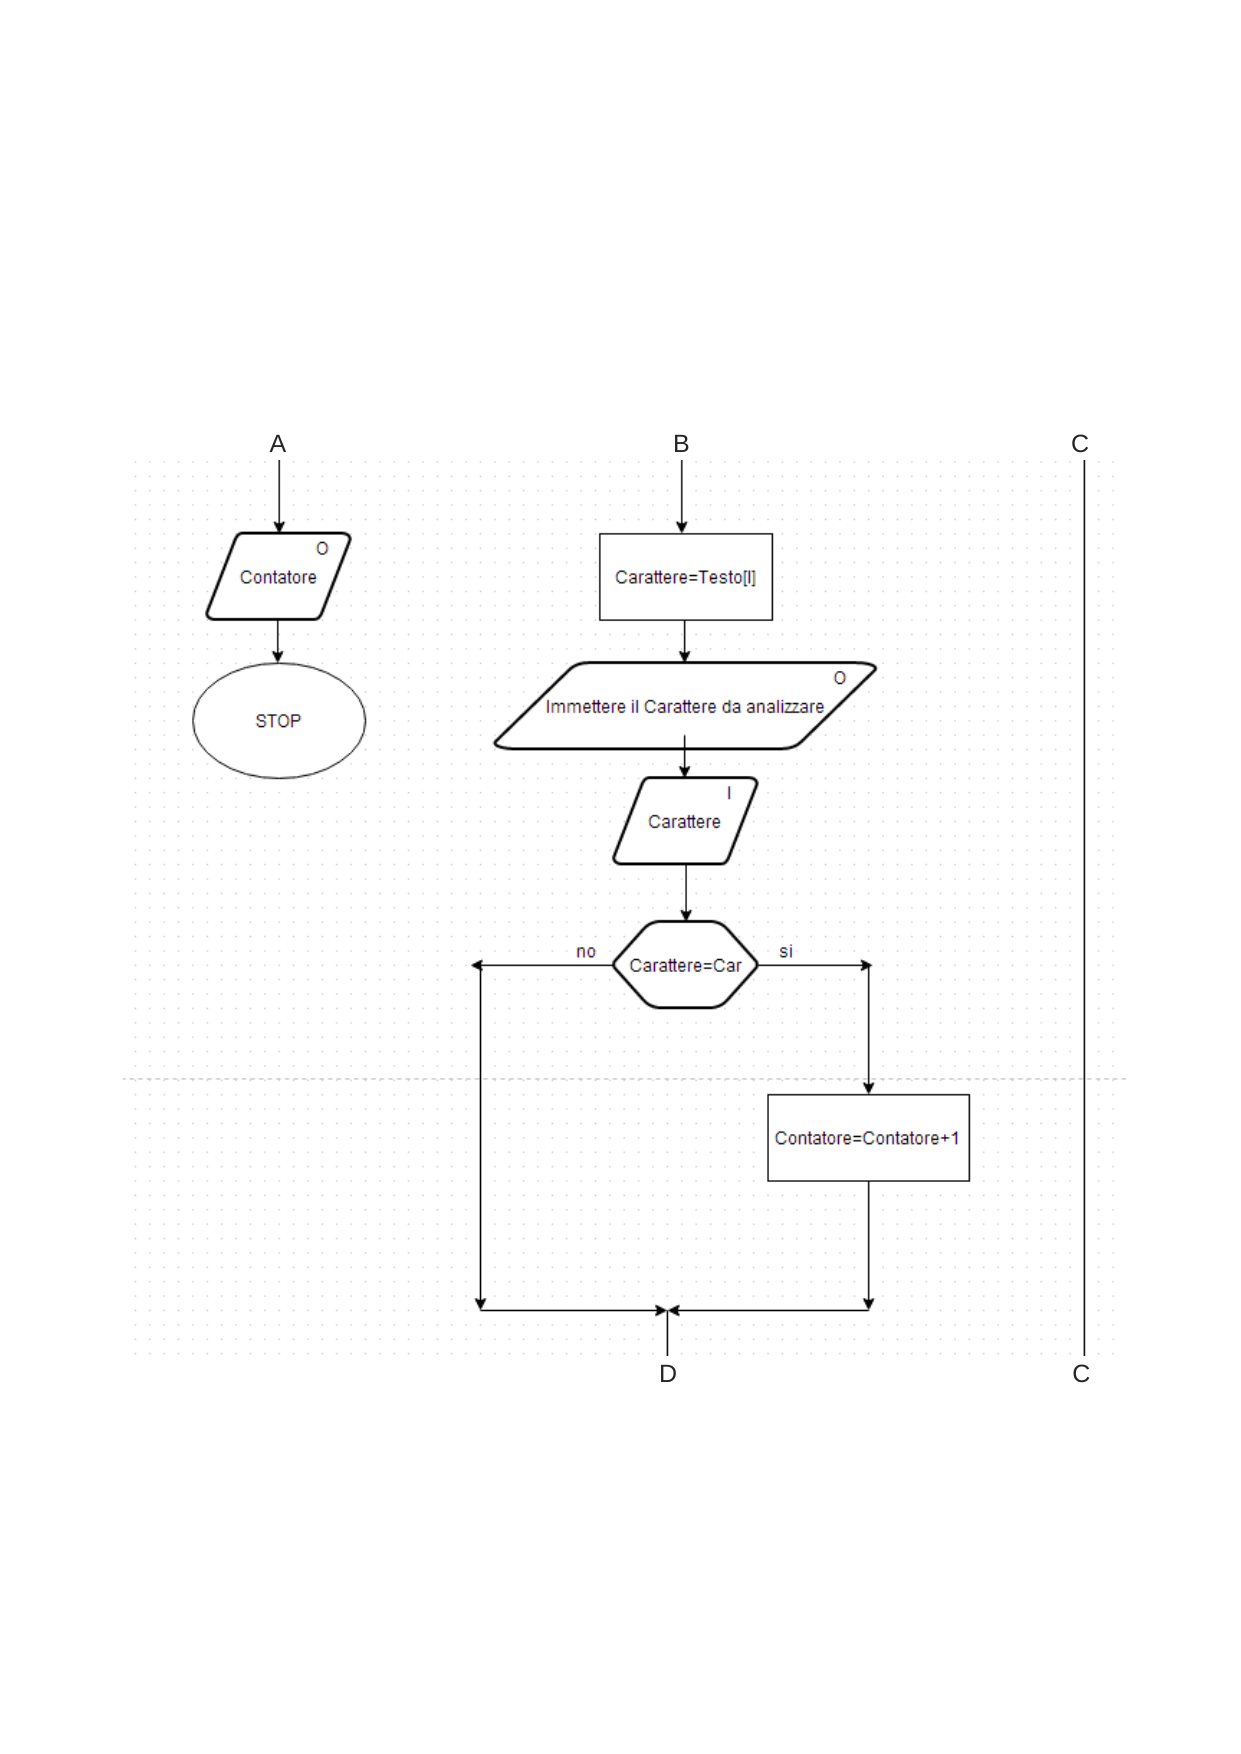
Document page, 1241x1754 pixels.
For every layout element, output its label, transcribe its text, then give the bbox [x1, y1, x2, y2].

text A B C [118, 429, 1122, 458]
text D C [118, 483, 1122, 1388]
picture [122, 460, 1127, 1356]
